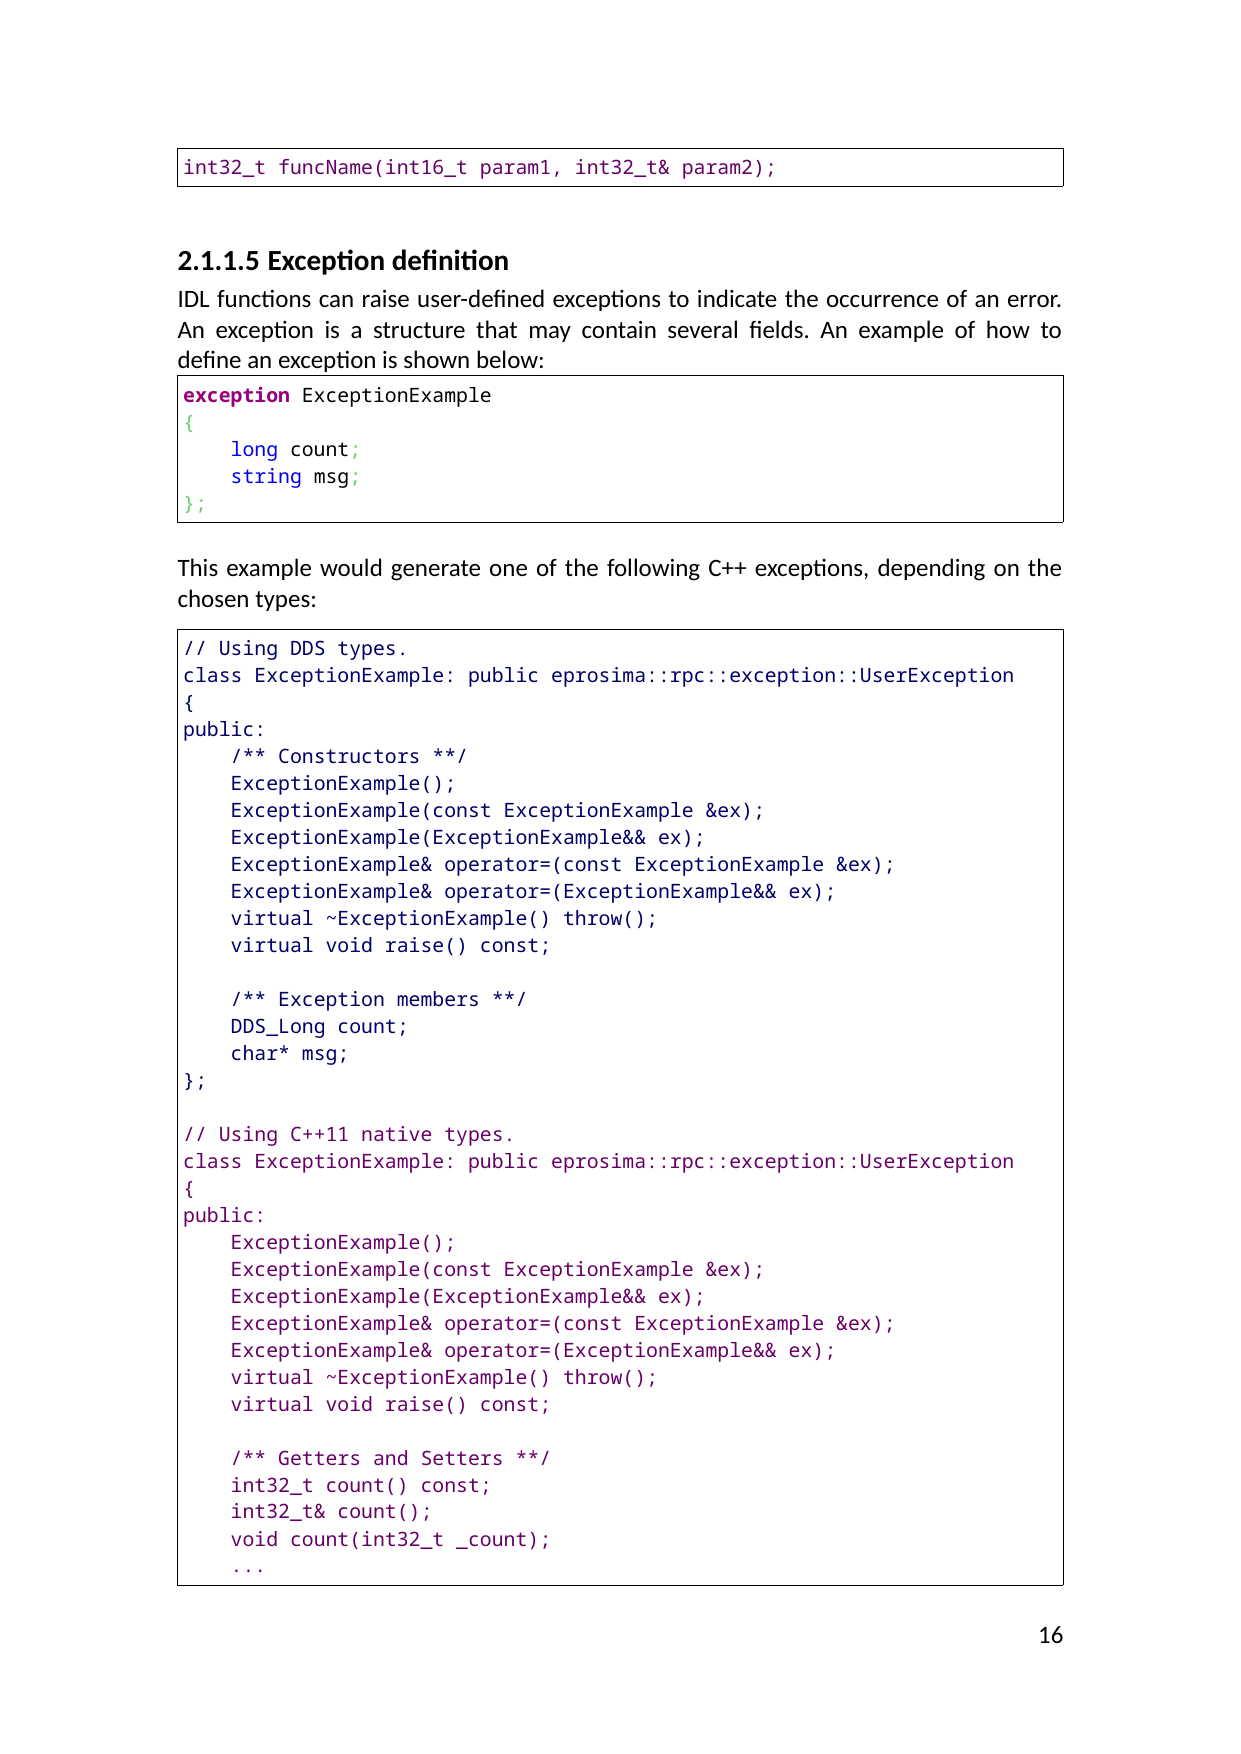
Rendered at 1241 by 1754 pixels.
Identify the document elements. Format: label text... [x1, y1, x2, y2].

subtitle Exception definition [177, 242, 1063, 277]
text This example would generate one of the following C++ exceptions, depending on the chosen types: [177, 552, 1063, 613]
text IDL functions can raise user-defined exceptions to indicate the occurrence of an error. An exception is a structure that may contain several fields. An example of how to define an exception is shown below: [177, 284, 1063, 375]
table_header int32_t funcName(int16_t param1, int32_t& param2); [178, 149, 1063, 186]
table_header exception ExceptionExample { long count; string msg; }; [178, 376, 1063, 522]
table_header // Using DDS types. class ExceptionExample: public eprosima::rpc::exception::UserException { public: /** Constructors **/ ExceptionExample(); ExceptionExample(const ExceptionExample &ex); ExceptionExample(ExceptionExample&& ex); ExceptionExample& operator=(const ExceptionExample &ex); ExceptionExample& operator=(ExceptionExample&& ex); virtual ~ExceptionExample() throw(); virtual void raise() const; /** Exception members **/ DDS_Long count; char* msg; }; // Using C++11 native types. class ExceptionExample: public eprosima::rpc::exception::UserException { public: ExceptionExample(); ExceptionExample(const ExceptionExample &ex); ExceptionExample(ExceptionExample&& ex); ExceptionExample& operator=(const ExceptionExample &ex); ExceptionExample& operator=(ExceptionExample&& ex); virtual ~ExceptionExample() throw(); virtual void raise() const; /** Getters and Setters **/ int32_t count() const; int32_t& count(); void count(int32_t _count); ... [178, 630, 1063, 1584]
